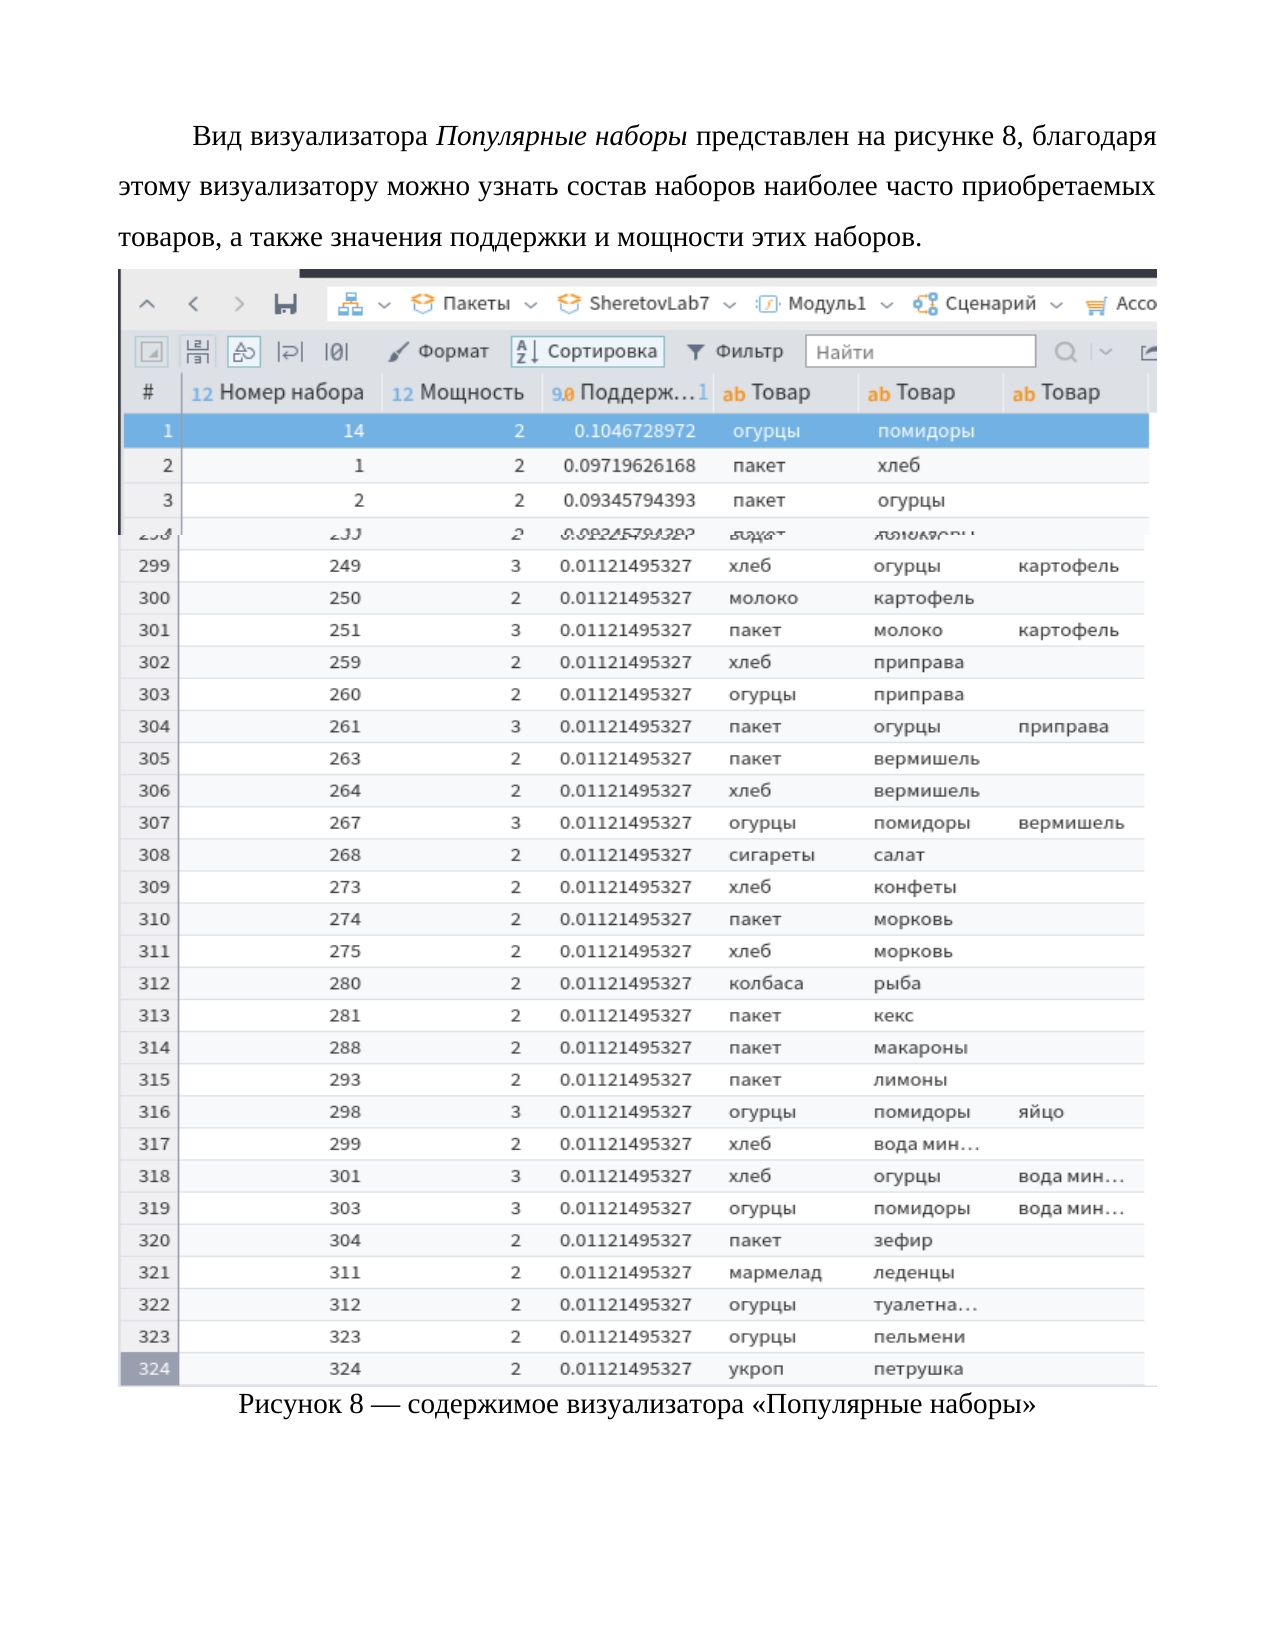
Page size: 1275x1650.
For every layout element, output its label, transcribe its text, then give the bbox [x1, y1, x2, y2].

text Рисунок 8 — содержимое визуализатора «Популярные наборы» [118, 1387, 1157, 1420]
picture [118, 269, 1157, 1387]
text Вид визуализатора Популярные наборы представлен на рисунке 8, благодаря этому визуализатору можно узнать состав наборов наиболее часто приобретаемых товаров, а также значения поддержки и мощности этих наборов. [118, 118, 1157, 252]
